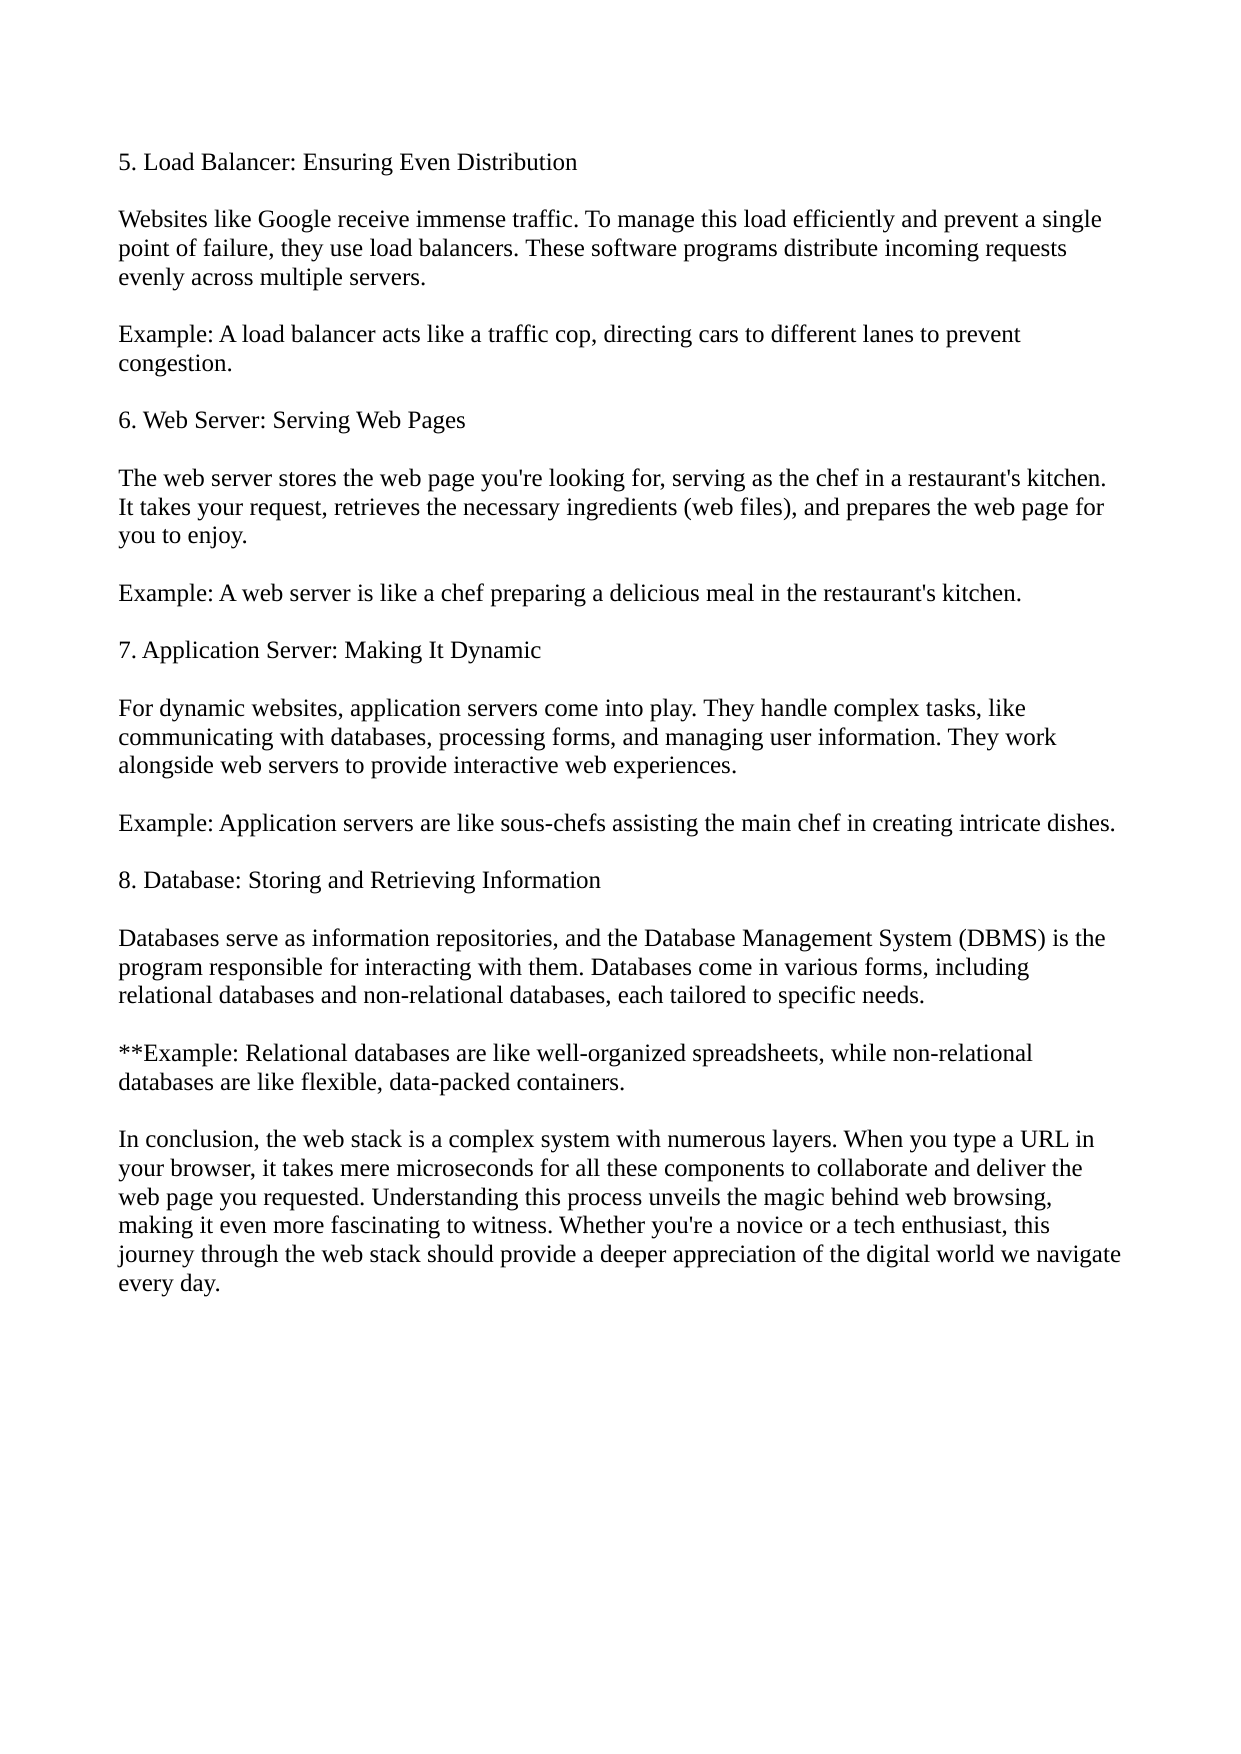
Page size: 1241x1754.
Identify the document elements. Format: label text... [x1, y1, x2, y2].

text Websites like Google receive immense traffic. To manage this load efficiently and prevent a single point of failure, they use load balancers. These software programs distribute incoming requests evenly across multiple servers. [118, 204, 1122, 291]
text **Example: Relational databases are like well-organized spreadsheets, while non-relational databases are like flexible, data-packed containers. [118, 1038, 1122, 1096]
text In conclusion, the web stack is a complex system with numerous layers. When you type a URL in your browser, it takes mere microseconds for all these components to collaborate and deliver the web page you requested. Understanding this process unveils the magic behind web browsing, making it even more fascinating to witness. Whether you're a novice or a tech enthusiast, this journey through the web stack should provide a deeper appreciation of the digital world we navigate every day. [118, 1124, 1122, 1297]
text 6. Web Server: Serving Web Pages [118, 406, 1122, 434]
text 7. Application Server: Making It Dynamic [118, 636, 1122, 664]
text For dynamic websites, application servers come into play. They handle complex tasks, like communicating with databases, processing forms, and managing user information. They work alongside web servers to provide interactive web experiences. [118, 693, 1122, 779]
text Databases serve as information repositories, and the Database Management System (DBMS) is the program responsible for interacting with them. Databases come in various forms, including relational databases and non-relational databases, each tailored to specific needs. [118, 923, 1122, 1009]
text Example: A web server is like a chef preparing a delicious meal in the restaurant's kitchen. [118, 578, 1122, 607]
text Example: A load balancer acts like a traffic cop, directing cars to different lanes to prevent congestion. [118, 319, 1122, 377]
text Example: Application servers are like sous-chefs assisting the main chef in creating intricate dishes. [118, 808, 1122, 837]
text The web server stores the web page you're looking for, serving as the chef in a restaurant's kitchen. It takes your request, retrieves the necessary ingredients (web files), and prepares the web page for you to enjoy. [118, 463, 1122, 549]
text 8. Database: Storing and Retrieving Information [118, 866, 1122, 894]
text 5. Load Balancer: Ensuring Even Distribution [118, 147, 1122, 176]
